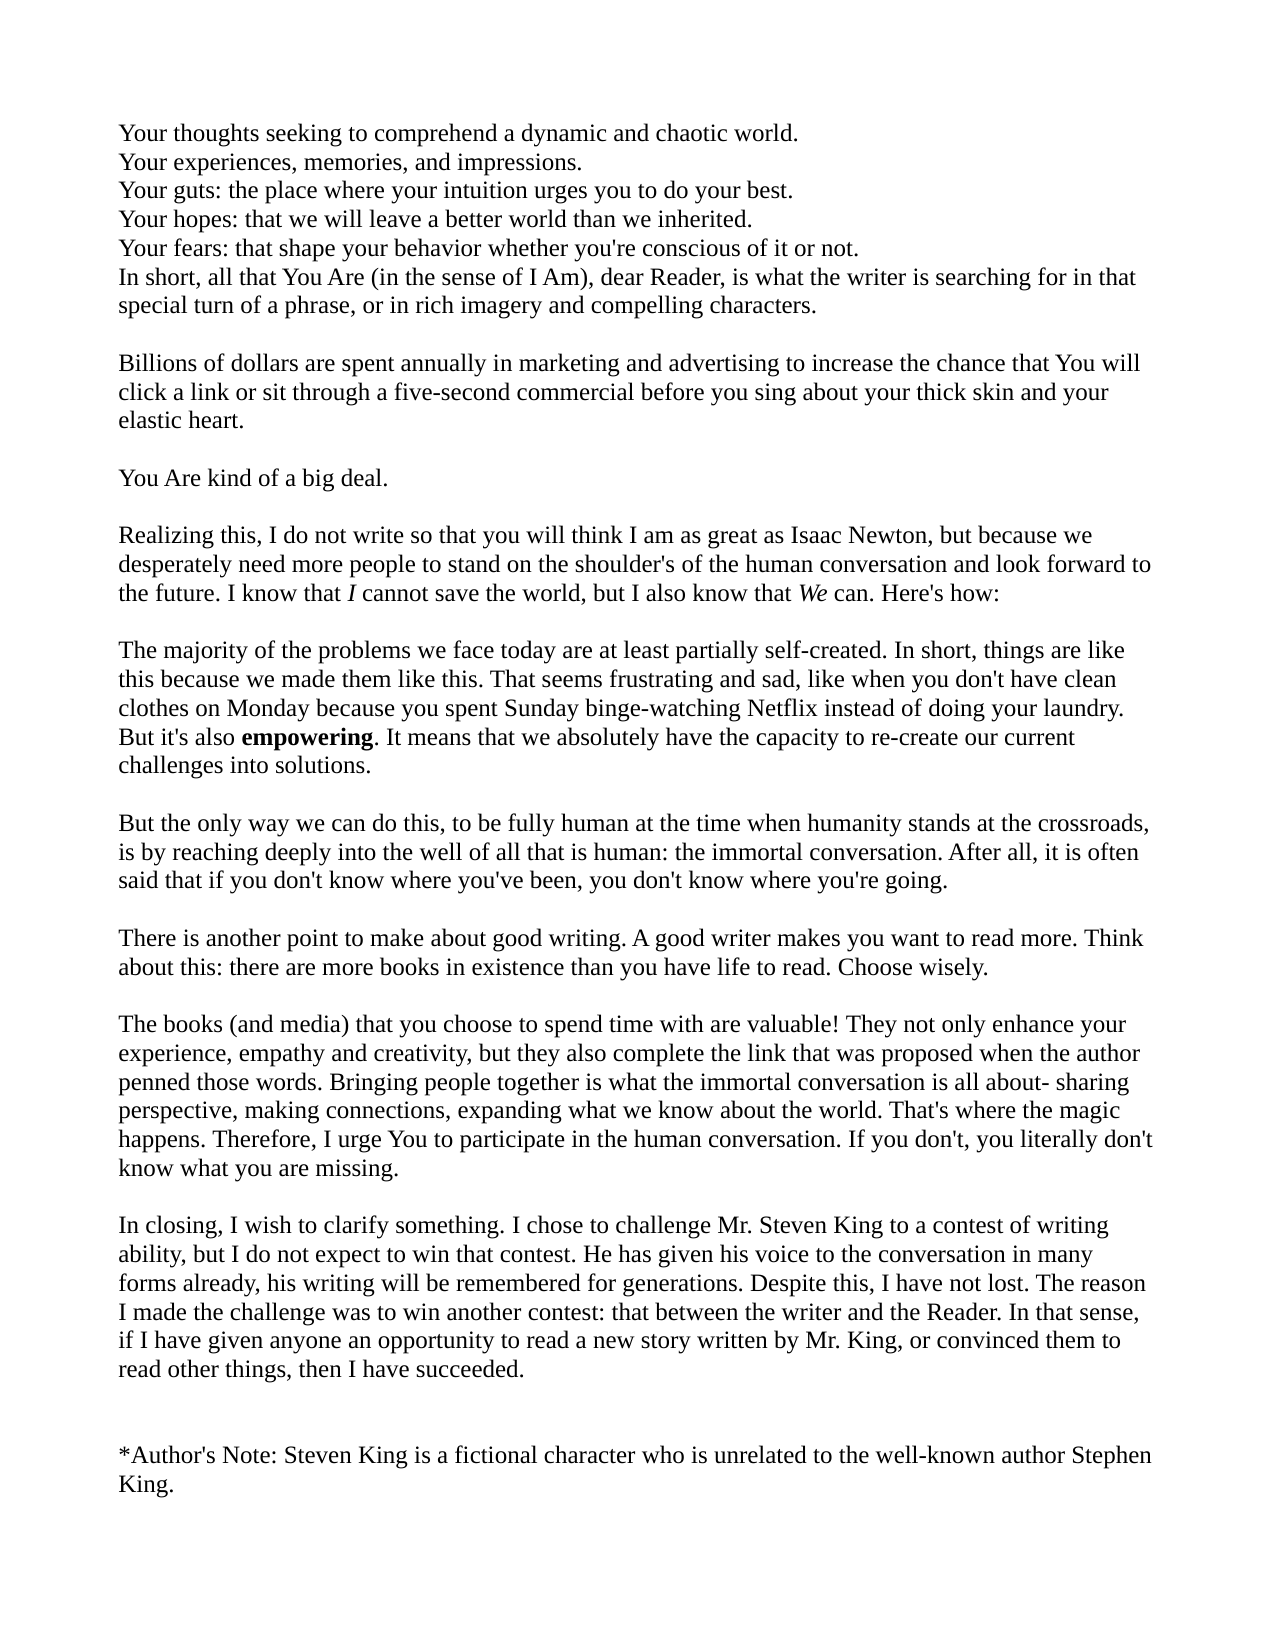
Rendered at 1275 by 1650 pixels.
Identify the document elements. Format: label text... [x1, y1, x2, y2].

text There is another point to make about good writing. A good writer makes you want to read more. Think about this: there are more books in existence than you have life to read. Choose wisely. [118, 923, 1157, 981]
text Your thoughts seeking to comprehend a dynamic and chaotic world. [118, 118, 1157, 147]
text You Are kind of a big deal. [118, 463, 1157, 492]
text Billions of dollars are spent annually in marketing and advertising to increase the chance that You will click a link or sit through a five-second commercial before you sing about your thick skin and your elastic heart. [118, 348, 1157, 434]
text Realizing this, I do not write so that you will think I am as great as Isaac Newton, but because we desperately need more people to stand on the shoulder's of the human conversation and look forward to the future. I know that I cannot save the world, but I also know that We can. Here's how: [118, 521, 1157, 607]
text The majority of the problems we face today are at least partially self-created. In short, things are like this because we made them like this. That seems frustrating and sad, like when you don't have clean clothes on Monday because you spent Sunday binge-watching Netflix instead of doing your laundry. But it's also empowering. It means that we absolutely have the capacity to re-create our current challenges into solutions. [118, 636, 1157, 779]
text Your hopes: that we will leave a better world than we inherited. [118, 204, 1157, 233]
text In short, all that You Are (in the sense of I Am), dear Reader, is what the writer is searching for in that special turn of a phrase, or in rich imagery and compelling characters. [118, 262, 1157, 319]
text Your fears: that shape your behavior whether you're conscious of it or not. [118, 233, 1157, 262]
text Your experiences, memories, and impressions. [118, 147, 1157, 176]
text *Author's Note: Steven King is a fictional character who is unrelated to the well-known author Stephen King. [118, 1441, 1157, 1498]
text The books (and media) that you choose to spend time with are valuable! They not only enhance your experience, empathy and creativity, but they also complete the link that was proposed when the author penned those words. Bringing people together is what the immortal conversation is all about- sharing perspective, making connections, expanding what we know about the world. That's where the magic happens. Therefore, I urge You to participate in the human conversation. If you don't, you literally don't know what you are missing. [118, 1009, 1157, 1182]
text In closing, I wish to clarify something. I chose to challenge Mr. Steven King to a contest of writing ability, but I do not expect to win that contest. He has given his voice to the conversation in many forms already, his writing will be remembered for generations. Despite this, I have not lost. The reason I made the challenge was to win another contest: that between the writer and the Reader. In that sense, if I have given anyone an opportunity to read a new story written by Mr. King, or convinced them to read other things, then I have succeeded. [118, 1211, 1157, 1383]
text Your guts: the place where your intuition urges you to do your best. [118, 176, 1157, 204]
text But the only way we can do this, to be fully human at the time when humanity stands at the crossroads, is by reaching deeply into the well of all that is human: the immortal conversation. After all, it is often said that if you don't know where you've been, you don't know where you're going. [118, 808, 1157, 894]
